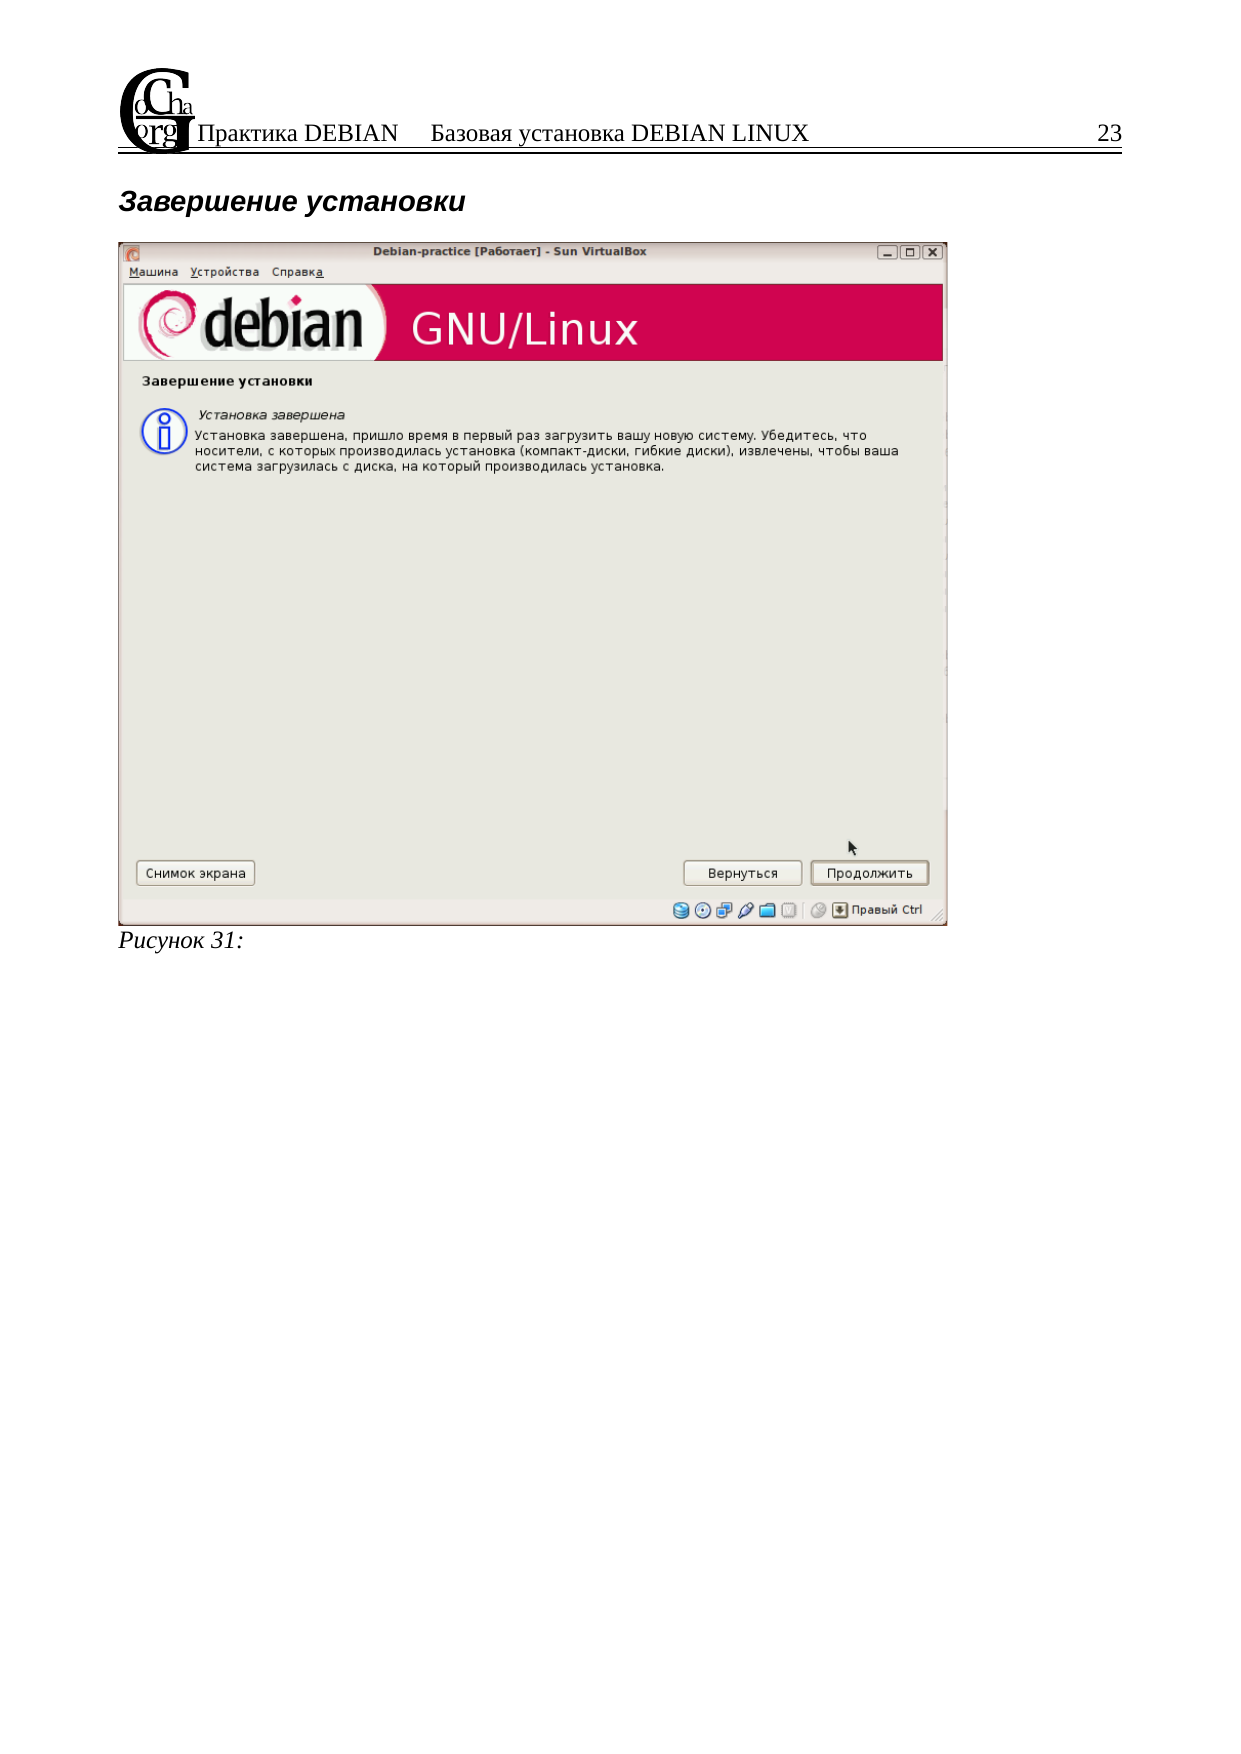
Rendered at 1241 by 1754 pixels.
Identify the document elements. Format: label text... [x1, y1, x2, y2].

text Рисунок 31: [118, 926, 947, 954]
subtitle Завершение установки [118, 184, 1122, 217]
picture [118, 242, 948, 926]
picture [120, 68, 195, 154]
